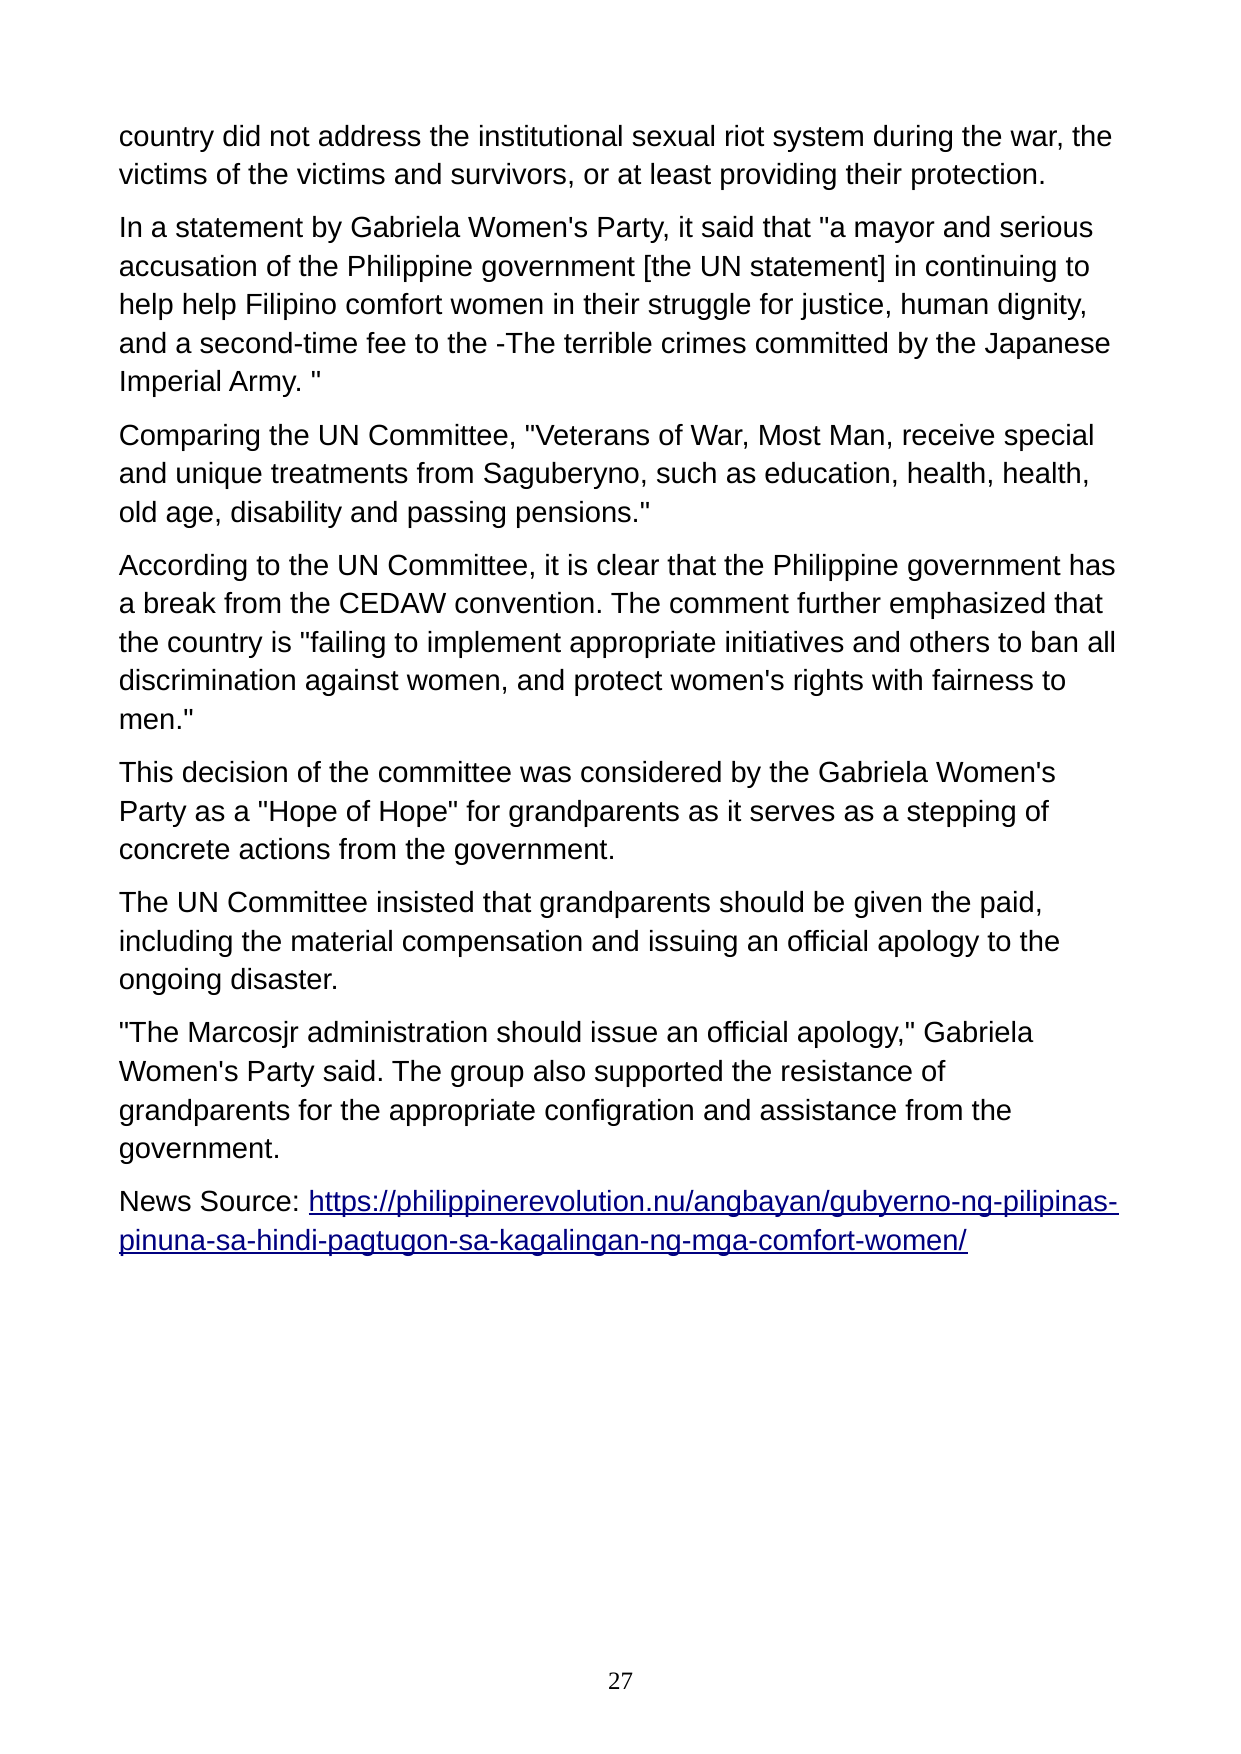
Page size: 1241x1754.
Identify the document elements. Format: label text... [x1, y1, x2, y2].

text The UN Committee insisted that grandparents should be given the paid, including the material compensation and issuing an official apology to the ongoing disaster. [118, 885, 1122, 996]
text Comparing the UN Committee, "Veterans of War, Most Man, receive special and unique treatments from Saguberyno, such as education, health, health, old age, disability and passing pensions." [118, 417, 1122, 528]
text In a statement by Gabriela Women's Party, it said that "a mayor and serious accusation of the Philippine government [the UN statement] in continuing to help help Filipino comfort women in their struggle for justice, human dignity, and a second-time fee to the -The terrible crimes committed by the Japanese Imperial Army. " [118, 210, 1122, 398]
text This decision of the committee was considered by the Gabriela Women's Party as a "Hope of Hope" for grandparents as it serves as a stepping of concrete actions from the government. [118, 755, 1122, 866]
text "The Marcosjr administration should issue an official apology," Gabriela Women's Party said. The group also supported the resistance of grandparents for the appropriate configration and assistance from the government. [118, 1015, 1122, 1164]
text country did not address the institutional sexual riot system during the war, the victims of the victims and survivors, or at least providing their protection. [118, 118, 1122, 191]
text According to the UN Committee, it is clear that the Philippine government has a break from the CEDAW convention. The comment further emphasized that the country is "failing to implement appropriate initiatives and others to ban all discrimination against women, and protect women's rights with fairness to men." [118, 548, 1122, 735]
text News Source: https://philippinerevolution.nu/angbayan/gubyerno-ng-pilipinas-pinuna-sa-hindi-pagtugon-sa-kagalingan-ng-mga-comfort-women/ [118, 1184, 1122, 1256]
